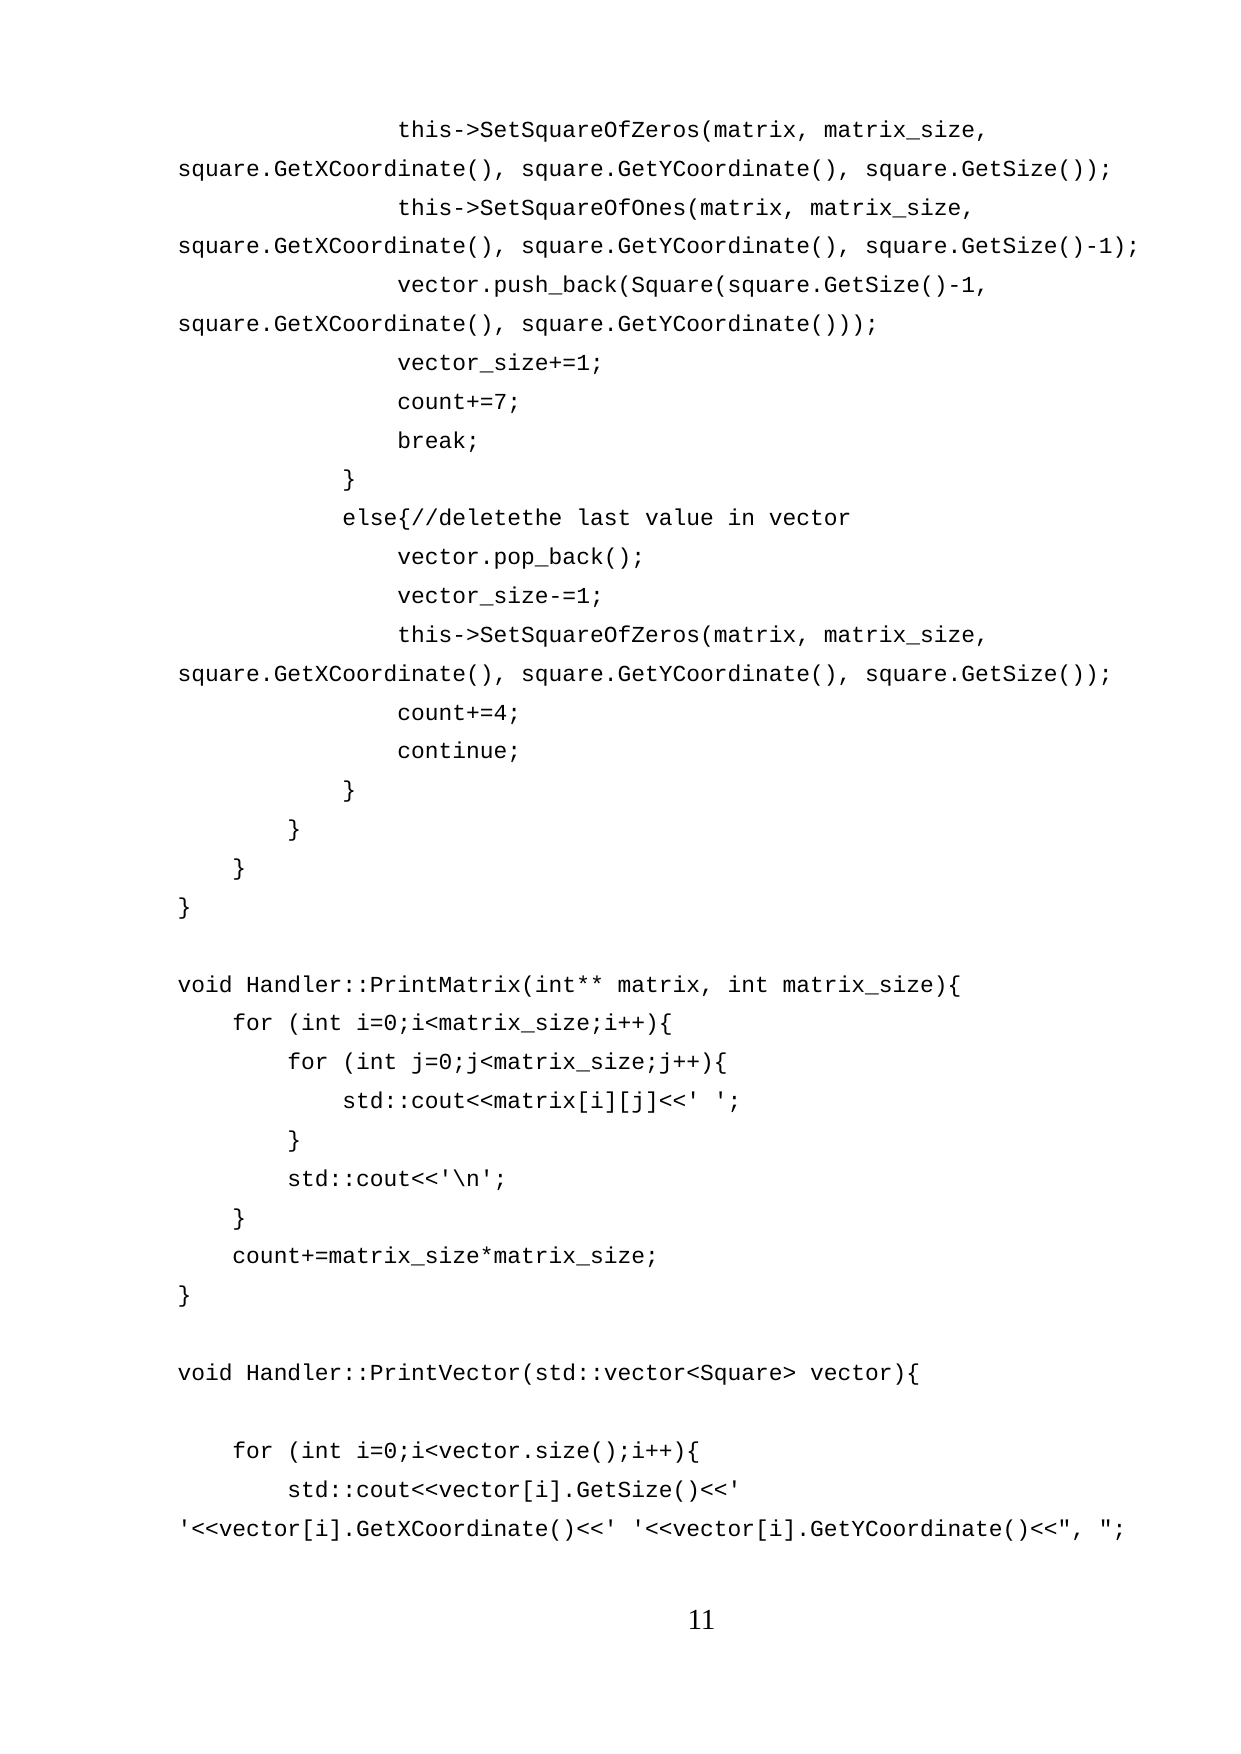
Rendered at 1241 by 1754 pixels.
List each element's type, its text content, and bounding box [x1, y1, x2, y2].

text continue; [177, 740, 1152, 766]
text break; [177, 429, 1152, 455]
text std::cout<<matrix[i][j]<<' '; [177, 1089, 1152, 1115]
text count+=7; [177, 390, 1152, 416]
text vector_size-=1; [177, 584, 1152, 610]
text this->SetSquareOfOnes(matrix, matrix_size, square.GetXCoordinate(), square.GetYCoordinate(), square.GetSize()-1); [177, 196, 1152, 261]
text vector_size+=1; [177, 351, 1152, 377]
text } [177, 856, 1152, 882]
text this->SetSquareOfZeros(matrix, matrix_size, square.GetXCoordinate(), square.GetYCoordinate(), square.GetSize()); [177, 623, 1152, 688]
text } [177, 1206, 1152, 1232]
text count+=4; [177, 701, 1152, 727]
text for (int i=0;i<matrix_size;i++){ [177, 1012, 1152, 1038]
text this->SetSquareOfZeros(matrix, matrix_size, square.GetXCoordinate(), square.GetYCoordinate(), square.GetSize()); [177, 118, 1152, 183]
text std::cout<<vector[i].GetSize()<<' '<<vector[i].GetXCoordinate()<<' '<<vector[i].GetYCoordinate()<<", "; [177, 1478, 1152, 1543]
text } [177, 1284, 1152, 1310]
text else{//deletethe last value in vector [177, 507, 1152, 533]
text } [177, 895, 1152, 921]
text void Handler::PrintMatrix(int** matrix, int matrix_size){ [177, 973, 1152, 999]
text for (int i=0;i<vector.size();i++){ [177, 1439, 1152, 1465]
text } [177, 1128, 1152, 1154]
text void Handler::PrintVector(std::vector<Square> vector){ [177, 1361, 1152, 1387]
text } [177, 779, 1152, 804]
text vector.push_back(Square(square.GetSize()-1, square.GetXCoordinate(), square.GetYCoordinate())); [177, 273, 1152, 338]
text } [177, 817, 1152, 843]
text count+=matrix_size*matrix_size; [177, 1245, 1152, 1271]
text std::cout<<'\n'; [177, 1167, 1152, 1193]
text vector.pop_back(); [177, 546, 1152, 571]
text } [177, 468, 1152, 494]
text for (int j=0;j<matrix_size;j++){ [177, 1051, 1152, 1077]
